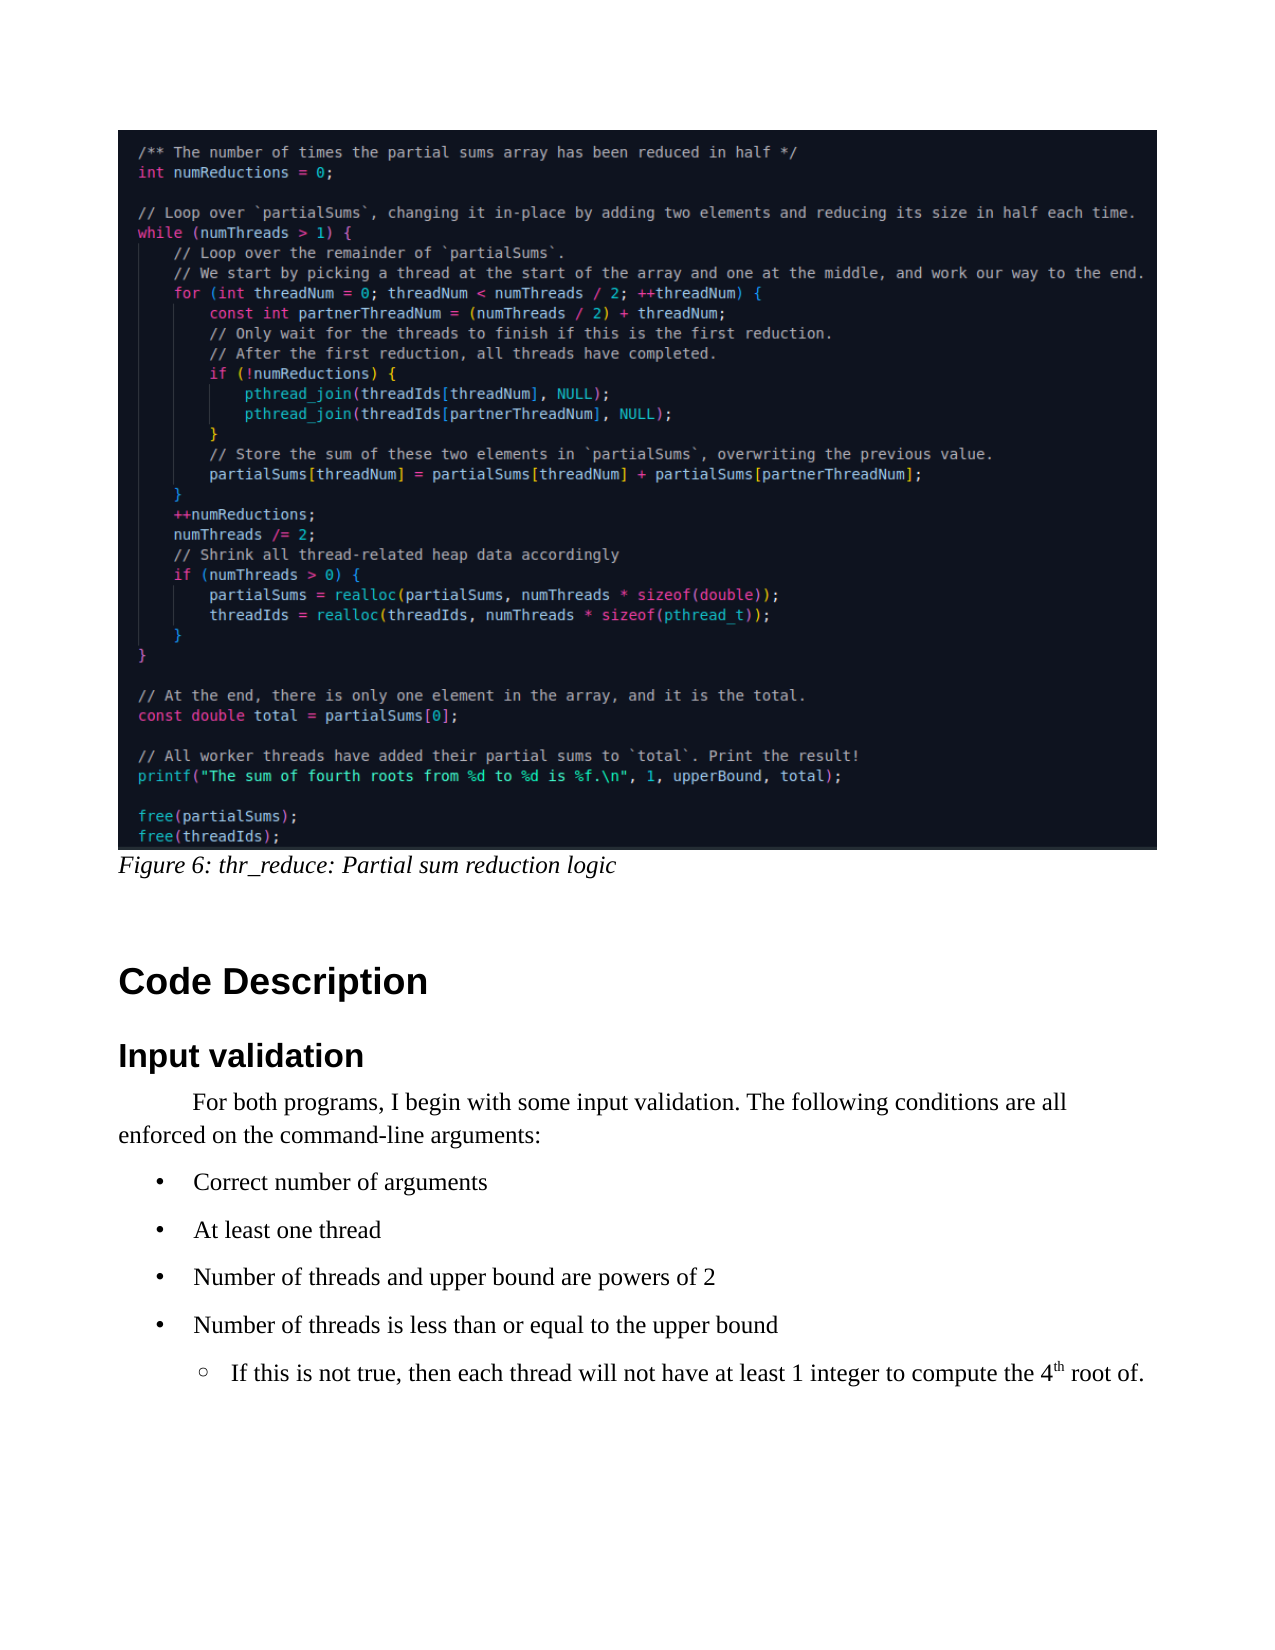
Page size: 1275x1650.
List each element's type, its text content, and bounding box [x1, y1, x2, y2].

list If this is not true, then each thread will not have at least 1 integer to compute the 4th root of. [193, 1358, 1157, 1386]
text Figure 6: thr_reduce: Partial sum reduction logic [118, 850, 1157, 879]
picture [118, 130, 1157, 850]
list Number of threads and upper bound are powers of 2 [156, 1262, 1157, 1291]
list Correct number of arguments [156, 1167, 1157, 1196]
subtitle Code Description [118, 959, 1157, 1002]
list At least one thread [156, 1215, 1157, 1244]
subtitle Input validation [118, 1036, 1157, 1074]
list Number of threads is less than or equal to the upper bound [156, 1310, 1157, 1339]
text For both programs, I begin with some input validation. The following conditions are all enforced on the command-line arguments: [118, 1087, 1157, 1148]
